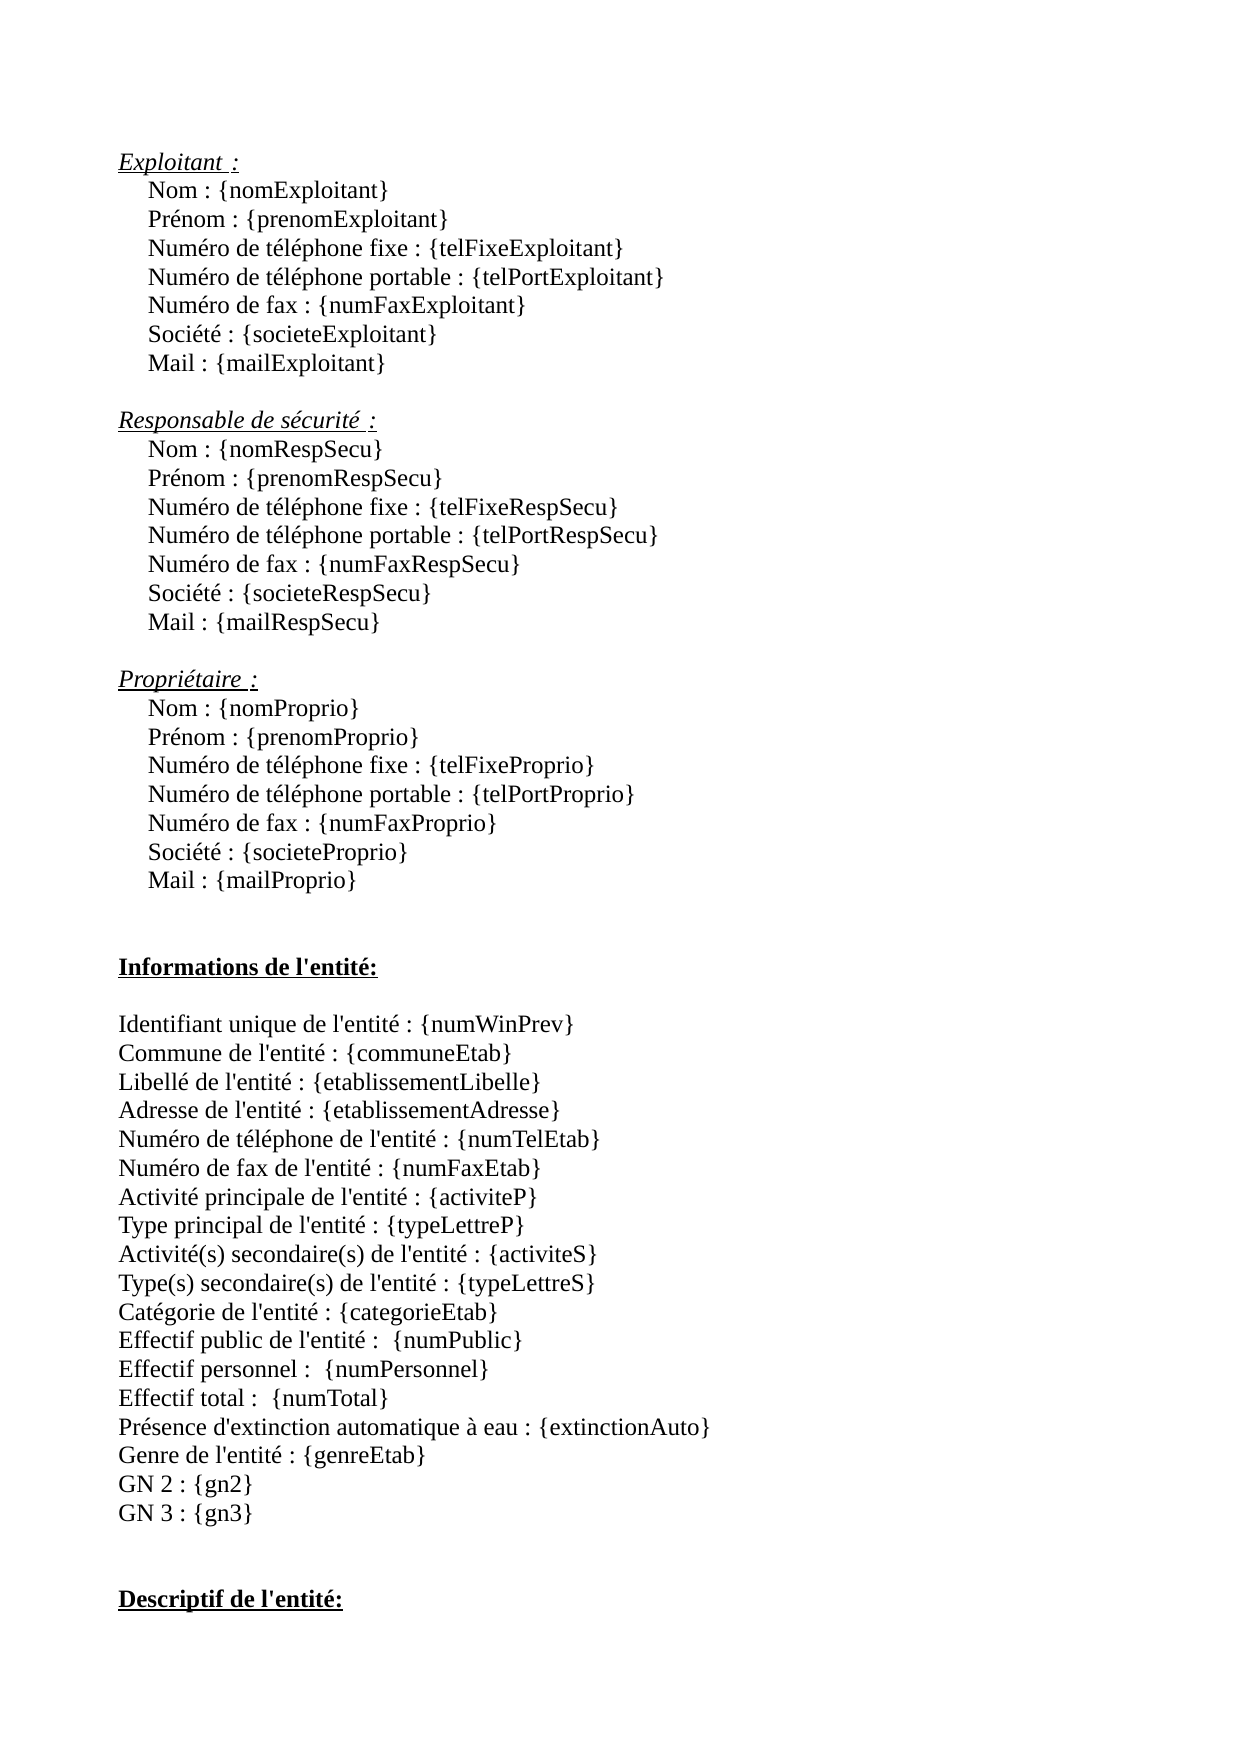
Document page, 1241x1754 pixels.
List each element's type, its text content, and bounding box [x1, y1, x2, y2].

text Mail : {mailProprio} [118, 866, 1122, 894]
text GN 2 : {gn2} [118, 1469, 1122, 1498]
text Numéro de téléphone fixe : {telFixeRespSecu} [118, 492, 1122, 521]
text Adresse de l'entité : {etablissementAdresse} [118, 1096, 1122, 1124]
text Société : {societeProprio} [118, 837, 1122, 866]
text Commune de l'entité : {communeEtab} [118, 1038, 1122, 1067]
text Activité principale de l'entité : {activiteP} [118, 1182, 1122, 1211]
text Société : {societeExploitant} [118, 319, 1122, 348]
text Numéro de téléphone portable : {telPortRespSecu} [118, 521, 1122, 549]
text Nom : {nomRespSecu} [118, 434, 1122, 463]
text Numéro de téléphone de l'entité : {numTelEtab} [118, 1124, 1122, 1153]
text Informations de l'entité: [118, 952, 1122, 981]
text Prénom : {prenomProprio} [118, 722, 1122, 751]
text Type(s) secondaire(s) de l'entité : {typeLettreS} [118, 1268, 1122, 1297]
text Société : {societeRespSecu} [118, 578, 1122, 607]
text Numéro de téléphone portable : {telPortExploitant} [118, 262, 1122, 291]
text Type principal de l'entité : {typeLettreP} [118, 1211, 1122, 1239]
text Numéro de téléphone fixe : {telFixeExploitant} [118, 233, 1122, 262]
text GN 3 : {gn3} [118, 1498, 1122, 1527]
text Prénom : {prenomExploitant} [118, 204, 1122, 233]
text Numéro de téléphone fixe : {telFixeProprio} [118, 751, 1122, 779]
text Catégorie de l'entité : {categorieEtab} [118, 1297, 1122, 1326]
text Numéro de fax : {numFaxRespSecu} [118, 549, 1122, 578]
text Mail : {mailRespSecu} [118, 607, 1122, 636]
text Genre de l'entité : {genreEtab} [118, 1441, 1122, 1469]
text Numéro de fax : {numFaxProprio} [118, 808, 1122, 837]
text Numéro de téléphone portable : {telPortProprio} [118, 779, 1122, 808]
text Numéro de fax : {numFaxExploitant} [118, 291, 1122, 319]
text Propriétaire : [118, 664, 1122, 693]
text Effectif total : {numTotal} [118, 1383, 1122, 1412]
text Responsable de sécurité : [118, 406, 1122, 434]
text Identifiant unique de l'entité : {numWinPrev} [118, 1009, 1122, 1038]
text Effectif personnel : {numPersonnel} [118, 1354, 1122, 1383]
text Prénom : {prenomRespSecu} [118, 463, 1122, 492]
text Mail : {mailExploitant} [118, 348, 1122, 377]
text Numéro de fax de l'entité : {numFaxEtab} [118, 1153, 1122, 1182]
text Libellé de l'entité : {etablissementLibelle} [118, 1067, 1122, 1096]
text Nom : {nomExploitant} [118, 176, 1122, 204]
text Effectif public de l'entité : {numPublic} [118, 1326, 1122, 1354]
text Exploitant : [118, 147, 1122, 176]
text Présence d'extinction automatique à eau : {extinctionAuto} [118, 1412, 1122, 1441]
text Activité(s) secondaire(s) de l'entité : {activiteS} [118, 1239, 1122, 1268]
text Descriptif de l'entité: [118, 1584, 1122, 1613]
text Nom : {nomProprio} [118, 693, 1122, 722]
